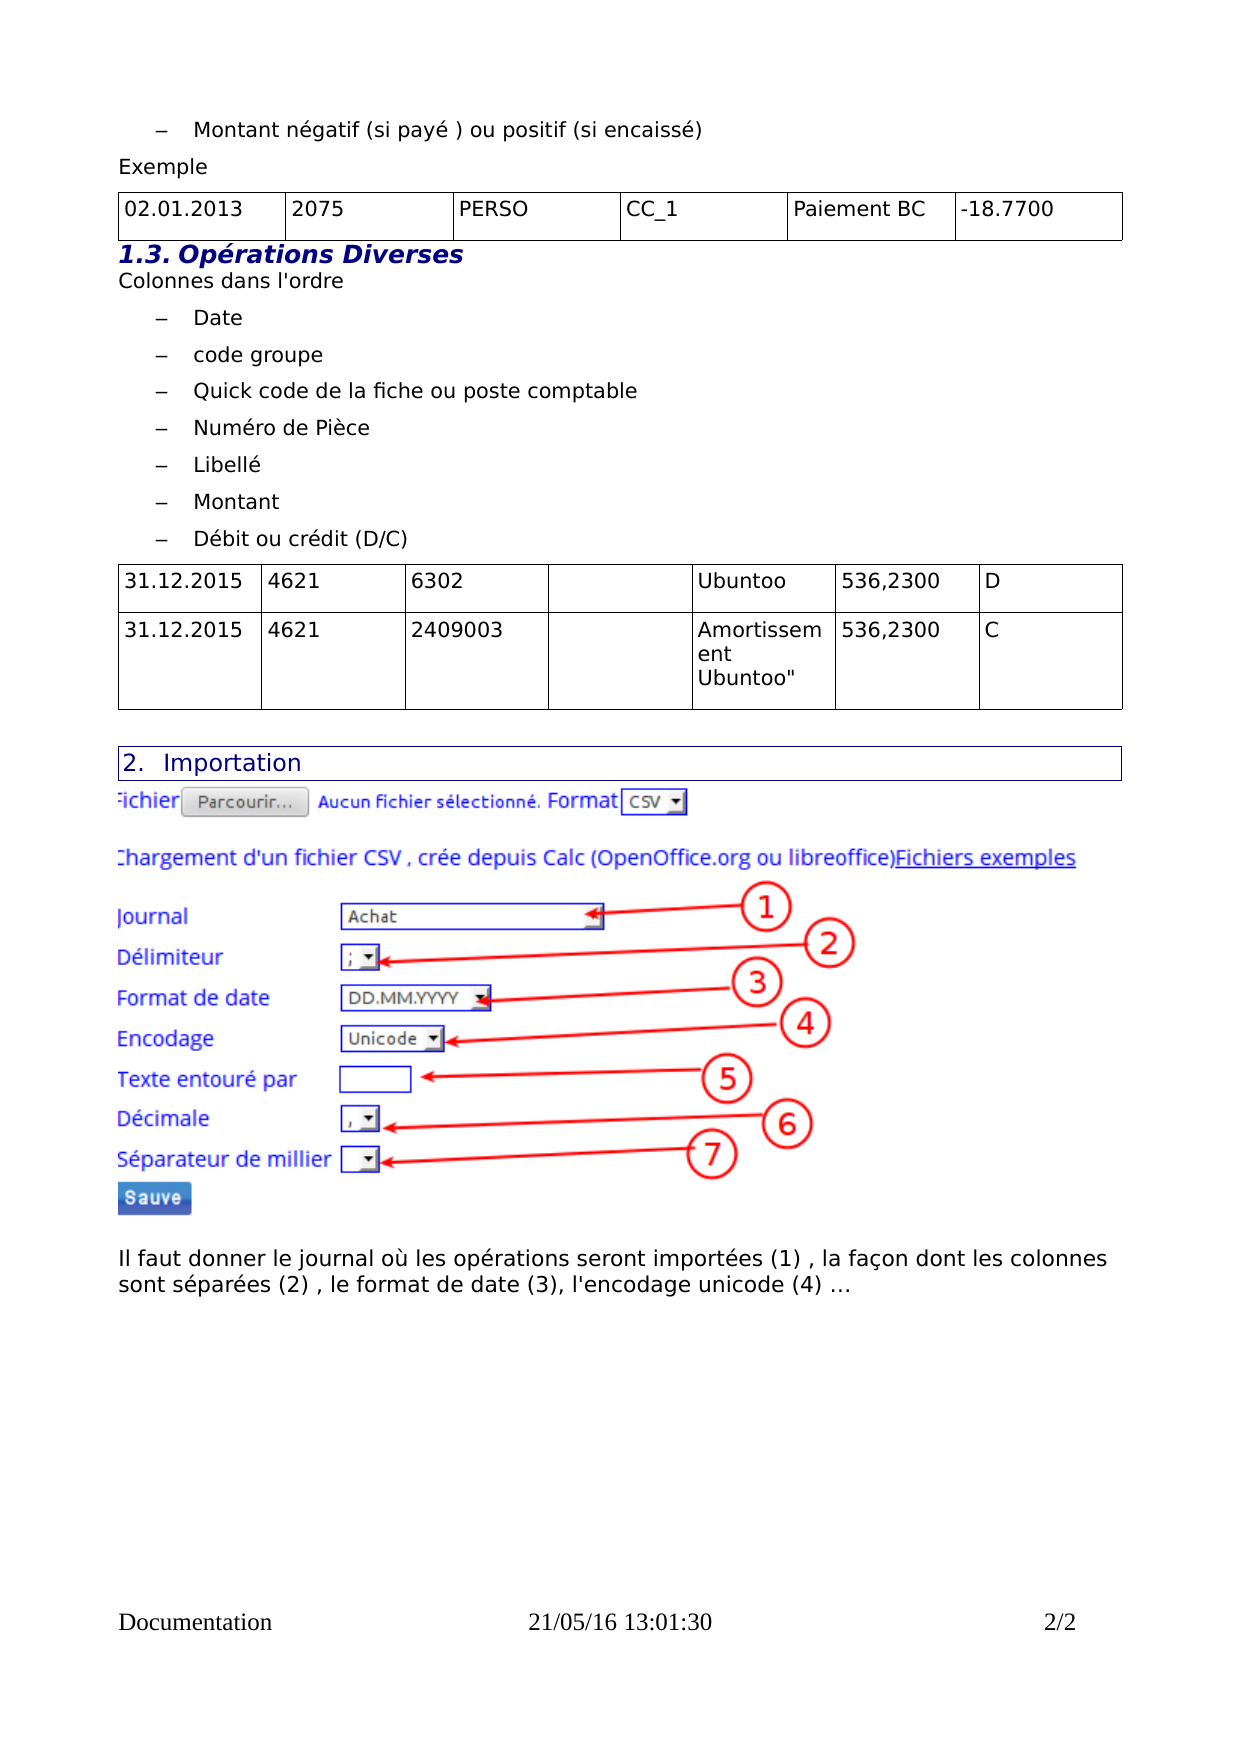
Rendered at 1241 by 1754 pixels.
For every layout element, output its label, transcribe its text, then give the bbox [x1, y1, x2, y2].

text Colonnes dans l'ordre [118, 269, 1122, 293]
table_header [549, 565, 692, 612]
table_header CC_1 [621, 193, 787, 240]
table_cell Amortissement Ubuntoo" [693, 613, 835, 709]
table_header 6302 [406, 565, 548, 612]
table_header -18.7700 [956, 193, 1122, 240]
list Montant négatif (si payé ) ou positif (si encaissé) [156, 118, 1122, 142]
table_cell 31.12.2015 [119, 613, 261, 709]
table_cell 2409003 [406, 613, 548, 709]
table_header 536,2300 [836, 565, 979, 612]
list Date [156, 306, 1122, 330]
table_cell 536,2300 [836, 613, 979, 709]
list Libellé [156, 453, 1122, 477]
list Quick code de la fiche ou poste comptable [156, 379, 1122, 404]
table_header Ubuntoo [693, 565, 835, 612]
table_header D [980, 565, 1122, 612]
list Débit ou crédit (D/C) [156, 527, 1122, 551]
table_header Paiement BC [788, 193, 955, 240]
table_header 31.12.2015 [119, 565, 261, 612]
subtitle Opérations Diverses [118, 241, 1122, 269]
text Il faut donner le journal où les opérations seront importées (1) , la façon dont les colonnes sont séparées (2) , le format de date (3), l'encodage unicode (4) … [118, 1247, 1122, 1297]
text Exemple [118, 155, 1122, 179]
table_header 02.01.2013 [119, 193, 285, 240]
subtitle Importation [119, 747, 1121, 780]
list code groupe [156, 343, 1122, 367]
table_cell [549, 613, 692, 709]
table_cell C [980, 613, 1122, 709]
table_header PERSO [454, 193, 620, 240]
list Numéro de Pièce [156, 416, 1122, 441]
table_header 2075 [286, 193, 453, 240]
list Montant [156, 490, 1122, 514]
table_cell 4621 [262, 613, 405, 709]
table_header 4621 [262, 565, 405, 612]
picture [118, 781, 1123, 1247]
